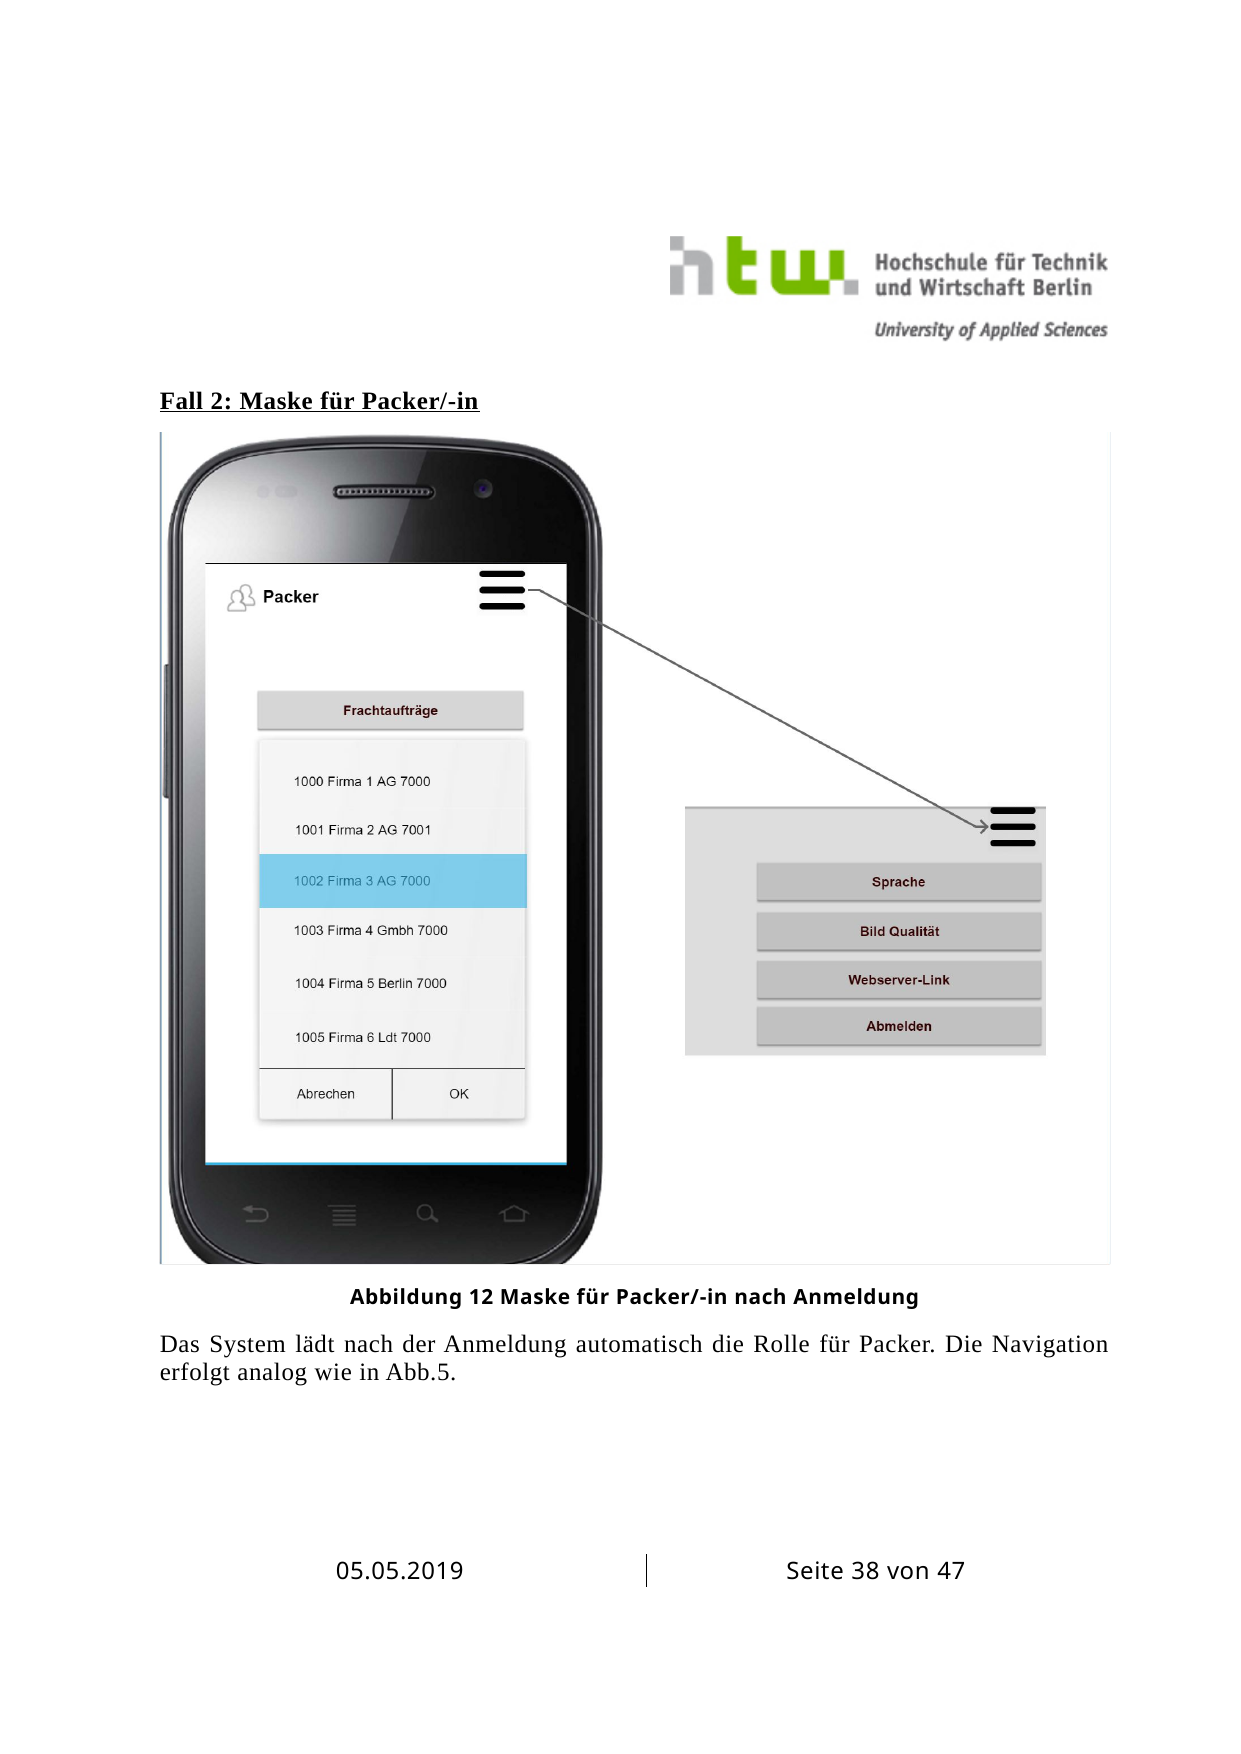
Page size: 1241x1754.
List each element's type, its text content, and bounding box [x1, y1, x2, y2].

text Abbildung 12 Maske für Packer/-in nach Anmeldung [159, 1282, 1110, 1311]
text Fall 2: Maske für Packer/-in [159, 386, 1110, 414]
text Das System lädt nach der Anmeldung automatisch die Rolle für Packer. Die Navigation erfolgt analog wie in Abb.5. [159, 1329, 1110, 1386]
